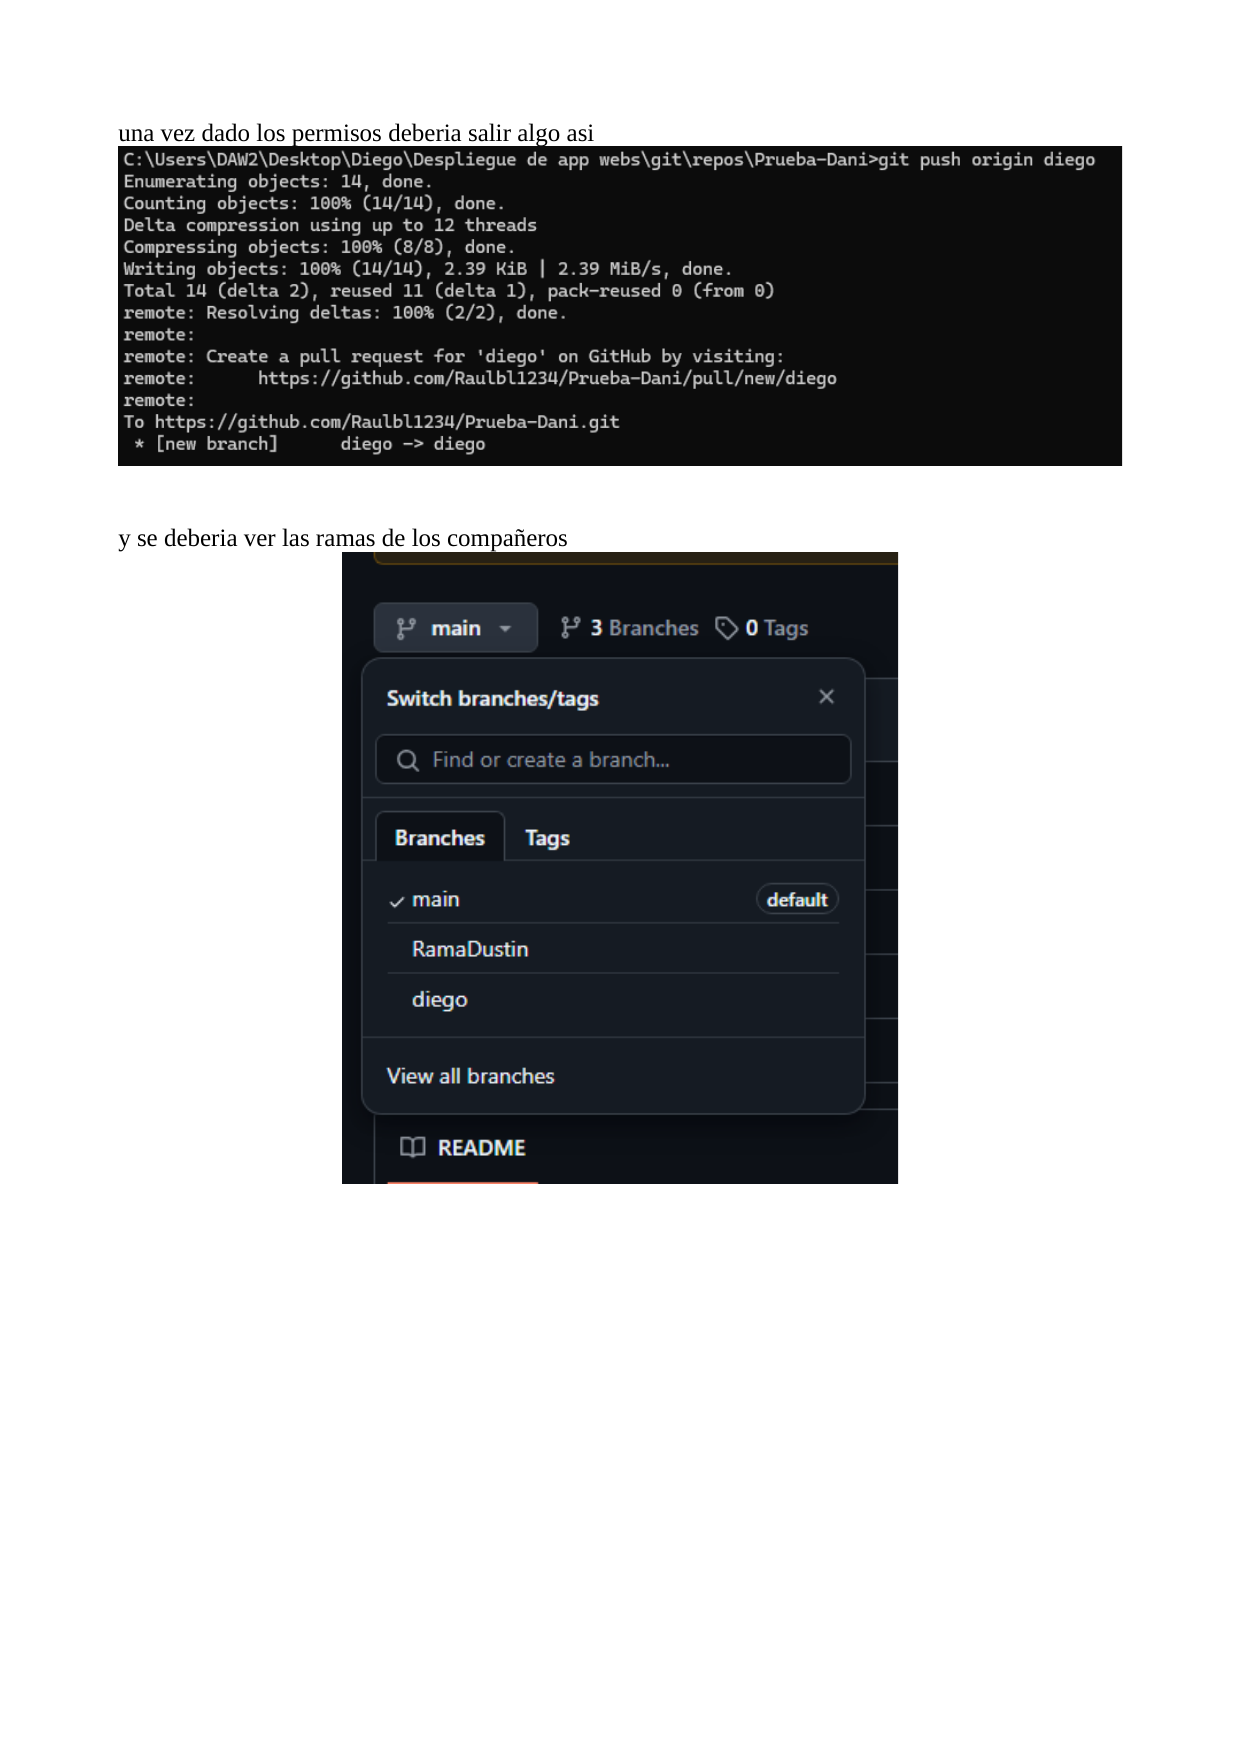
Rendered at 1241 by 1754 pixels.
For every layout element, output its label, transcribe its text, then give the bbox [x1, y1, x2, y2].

text y se deberia ver las ramas de los compañeros [118, 523, 1122, 552]
picture [118, 146, 1123, 466]
picture [342, 552, 899, 1184]
text una vez dado los permisos deberia salir algo asi [118, 118, 1122, 146]
